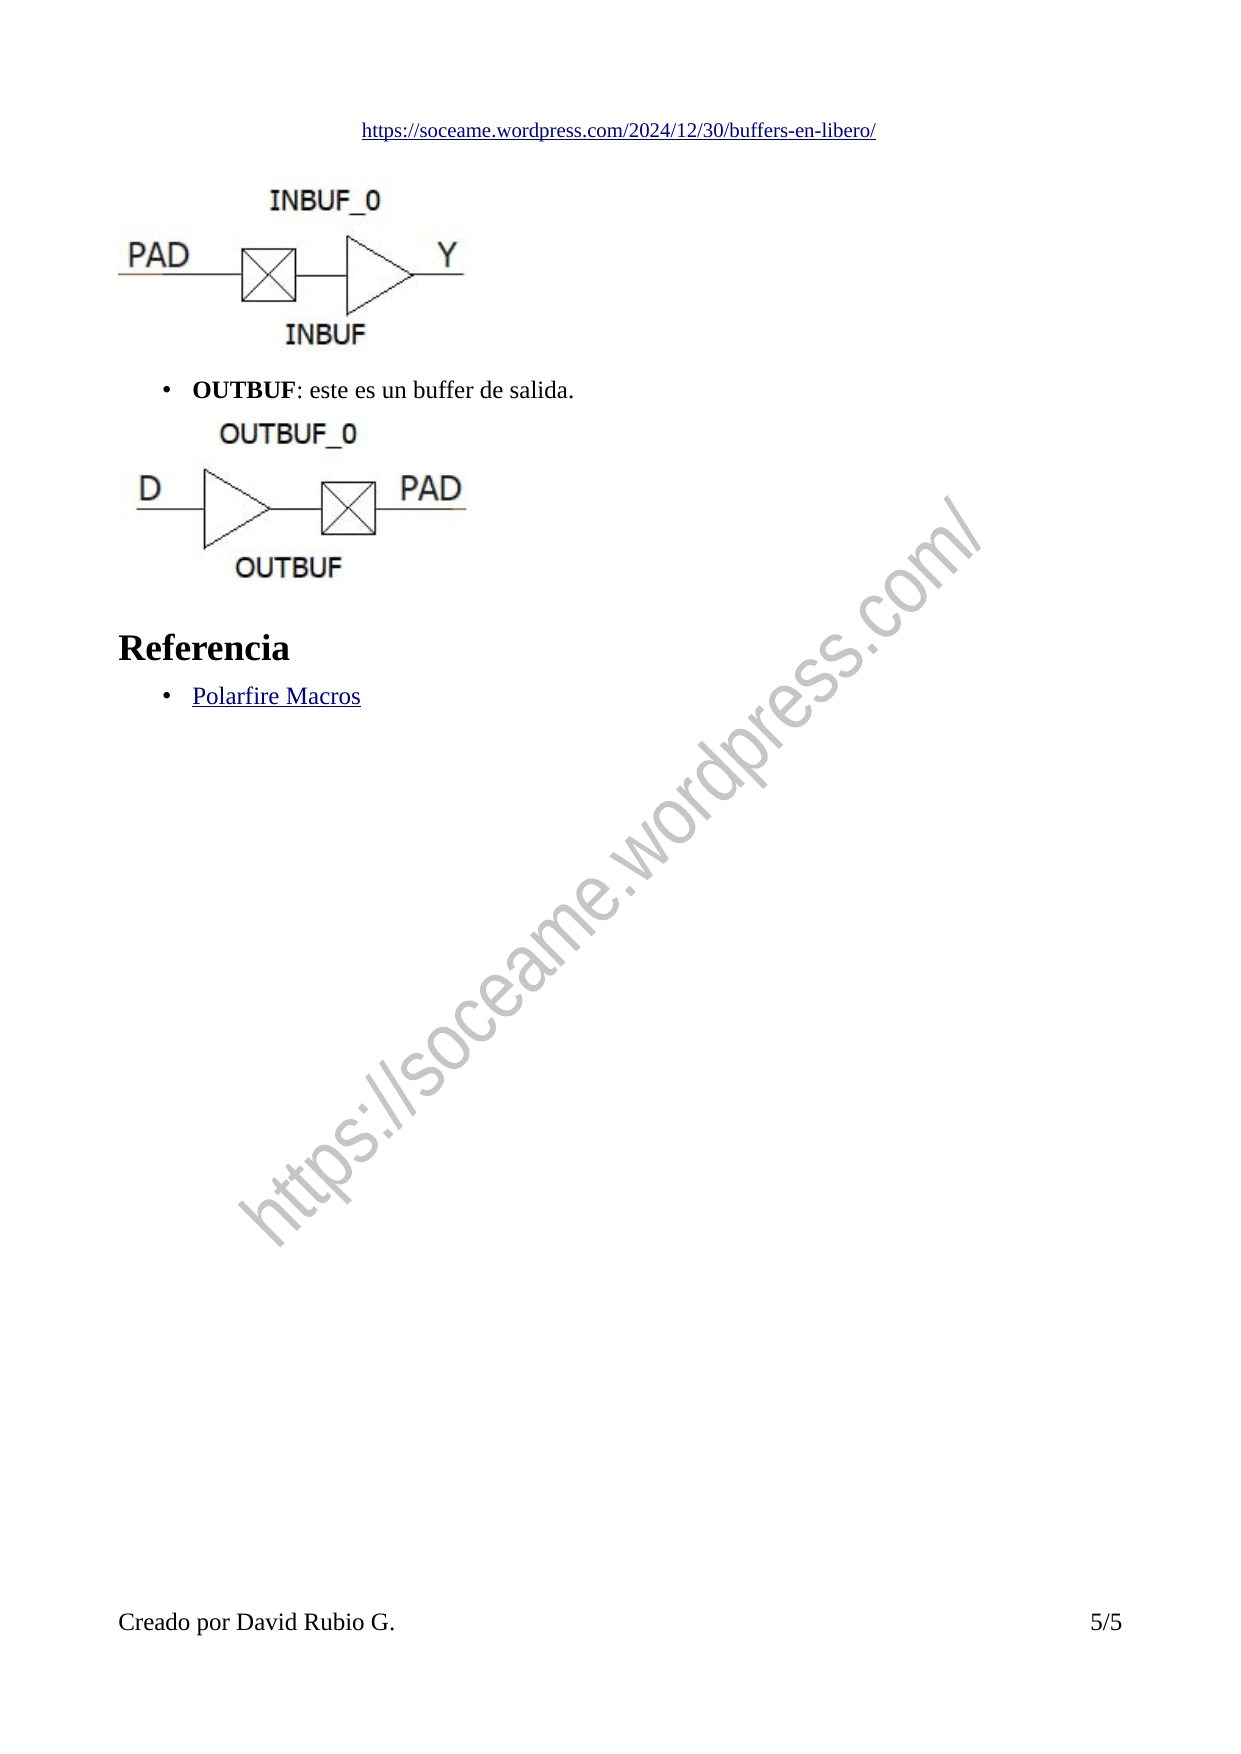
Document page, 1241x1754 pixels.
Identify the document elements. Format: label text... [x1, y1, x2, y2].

list Polarfire Macros [162, 681, 1122, 710]
picture [118, 422, 467, 581]
subtitle Referencia [118, 625, 1122, 668]
picture [118, 177, 486, 351]
list OUTBUF: este es un buffer de salida. [162, 375, 1122, 403]
